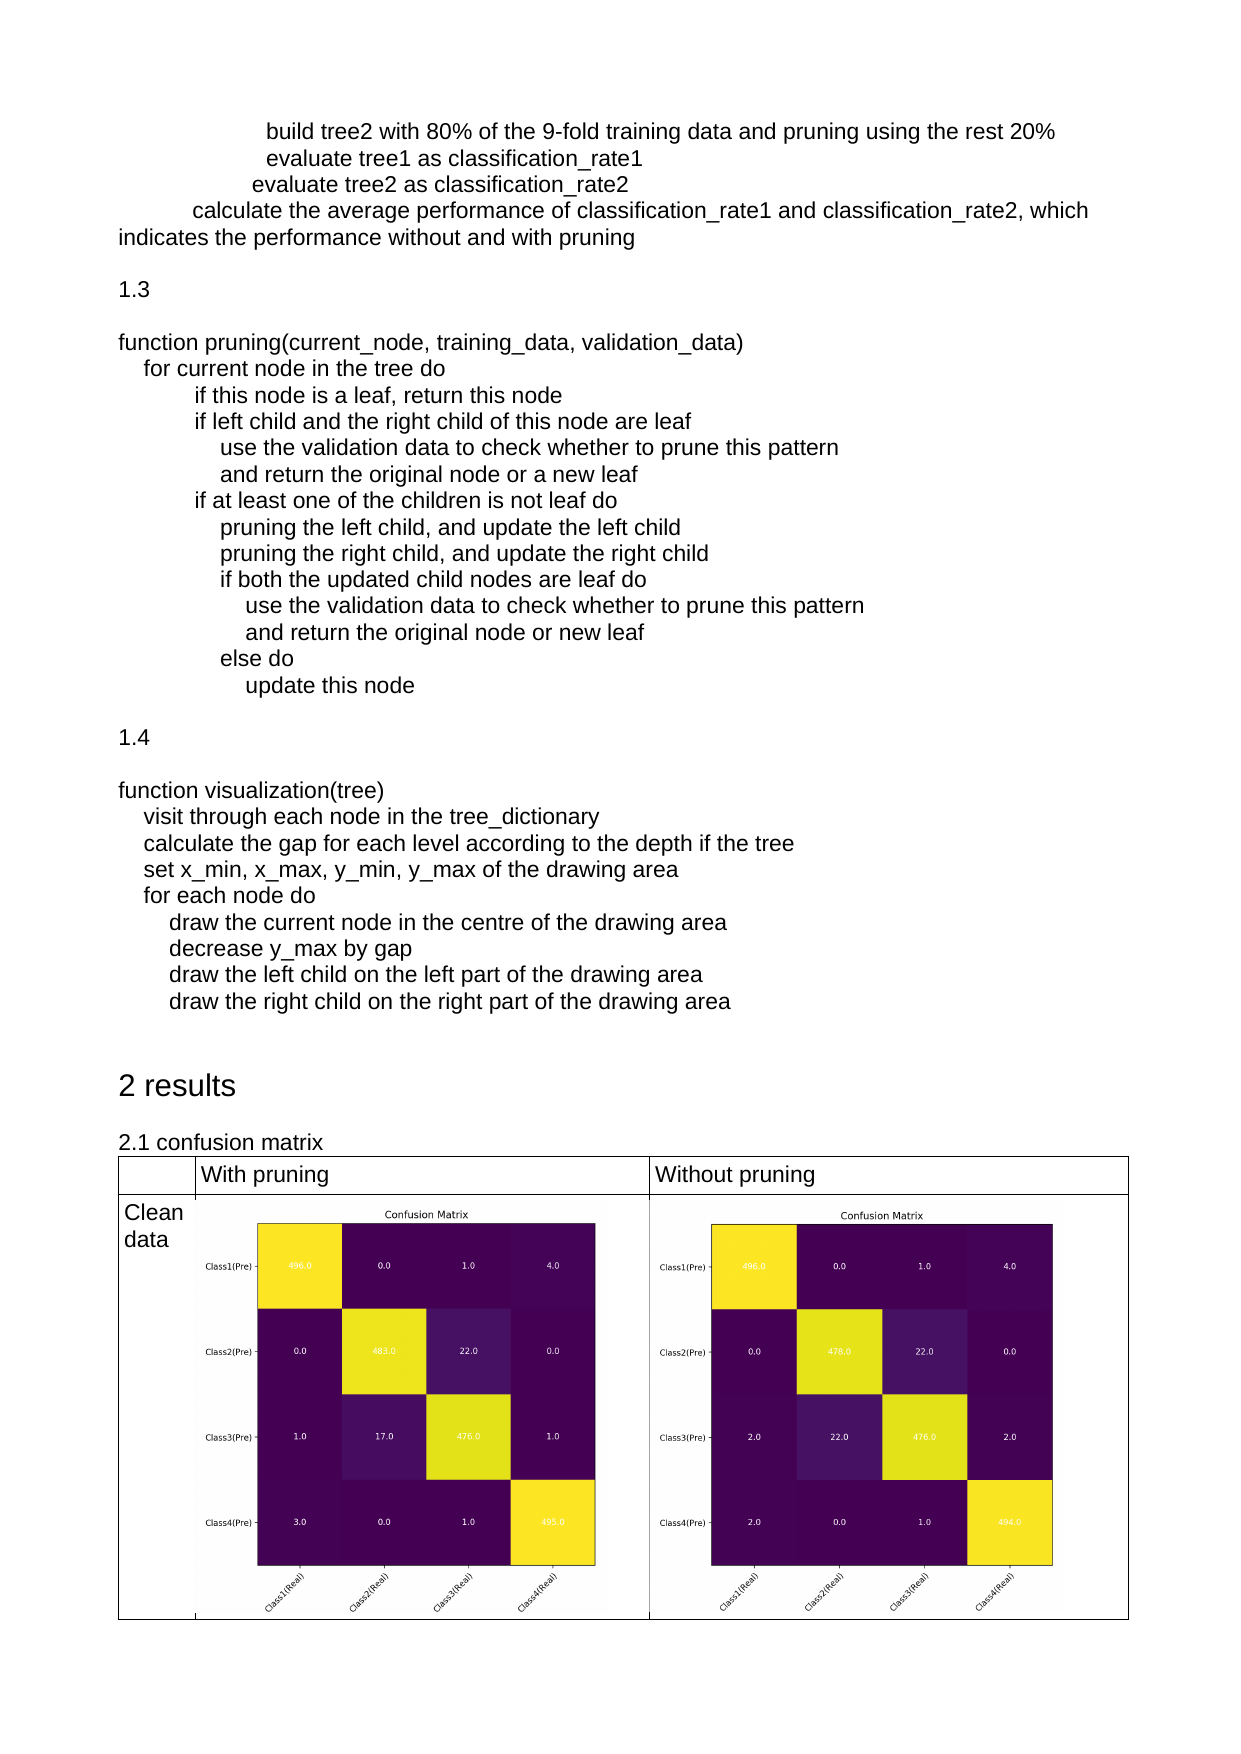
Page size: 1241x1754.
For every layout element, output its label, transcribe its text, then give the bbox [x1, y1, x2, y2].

text function pruning(current_node, training_data, validation_data) [118, 329, 1122, 355]
text for each node do [118, 882, 1122, 909]
text for current node in the tree do [118, 355, 1122, 382]
text draw the current node in the centre of the drawing area [118, 909, 1122, 935]
text calculate the gap for each level according to the depth if the tree [118, 830, 1122, 856]
text pruning the right child, and update the right child [118, 540, 1122, 566]
table_cell Clean data [119, 1195, 195, 1619]
text else do [118, 645, 1122, 672]
text evaluate tree2 as classification_rate2 [118, 171, 1122, 197]
text update this node [118, 672, 1122, 698]
text if this node is a leaf, return this node [118, 382, 1122, 408]
text visit through each node in the tree_dictionary [118, 803, 1122, 830]
text set x_min, x_max, y_min, y_max of the drawing area [118, 856, 1122, 882]
text if left child and the right child of this node are leaf [118, 408, 1122, 434]
text if at least one of the children is not leaf do [118, 487, 1122, 513]
text 2 results [118, 1067, 1122, 1103]
text draw the right child on the right part of the drawing area [118, 988, 1122, 1014]
text function visualization(tree) [118, 777, 1122, 803]
table_header [119, 1157, 195, 1193]
picture [194, 1200, 609, 1614]
text draw the left child on the left part of the drawing area [118, 961, 1122, 988]
text pruning the left child, and update the left child [118, 513, 1122, 540]
text and return the original node or new leaf [118, 619, 1122, 645]
text 2.1 confusion matrix [118, 1129, 1122, 1156]
text decrease y_max by gap [118, 935, 1122, 961]
picture [649, 1200, 1063, 1614]
table_cell [650, 1195, 1128, 1619]
text use the validation data to check whether to prune this pattern [118, 434, 1122, 461]
table_header With pruning [196, 1157, 649, 1193]
text and return the original node or a new leaf [118, 461, 1122, 487]
text if both the updated child nodes are leaf do [118, 566, 1122, 592]
table_cell [196, 1195, 649, 1619]
text use the validation data to check whether to prune this pattern [118, 592, 1122, 619]
text build tree2 with 80% of the 9-fold training data and pruning using the rest 20% [118, 118, 1122, 144]
text calculate the average performance of classification_rate1 and classification_rate2, which indicates the performance without and with pruning [118, 197, 1122, 250]
table_header Without pruning [650, 1157, 1128, 1193]
text evaluate tree1 as classification_rate1 [118, 144, 1122, 171]
text 1.4 [118, 724, 1122, 751]
text 1.3 [118, 276, 1122, 303]
